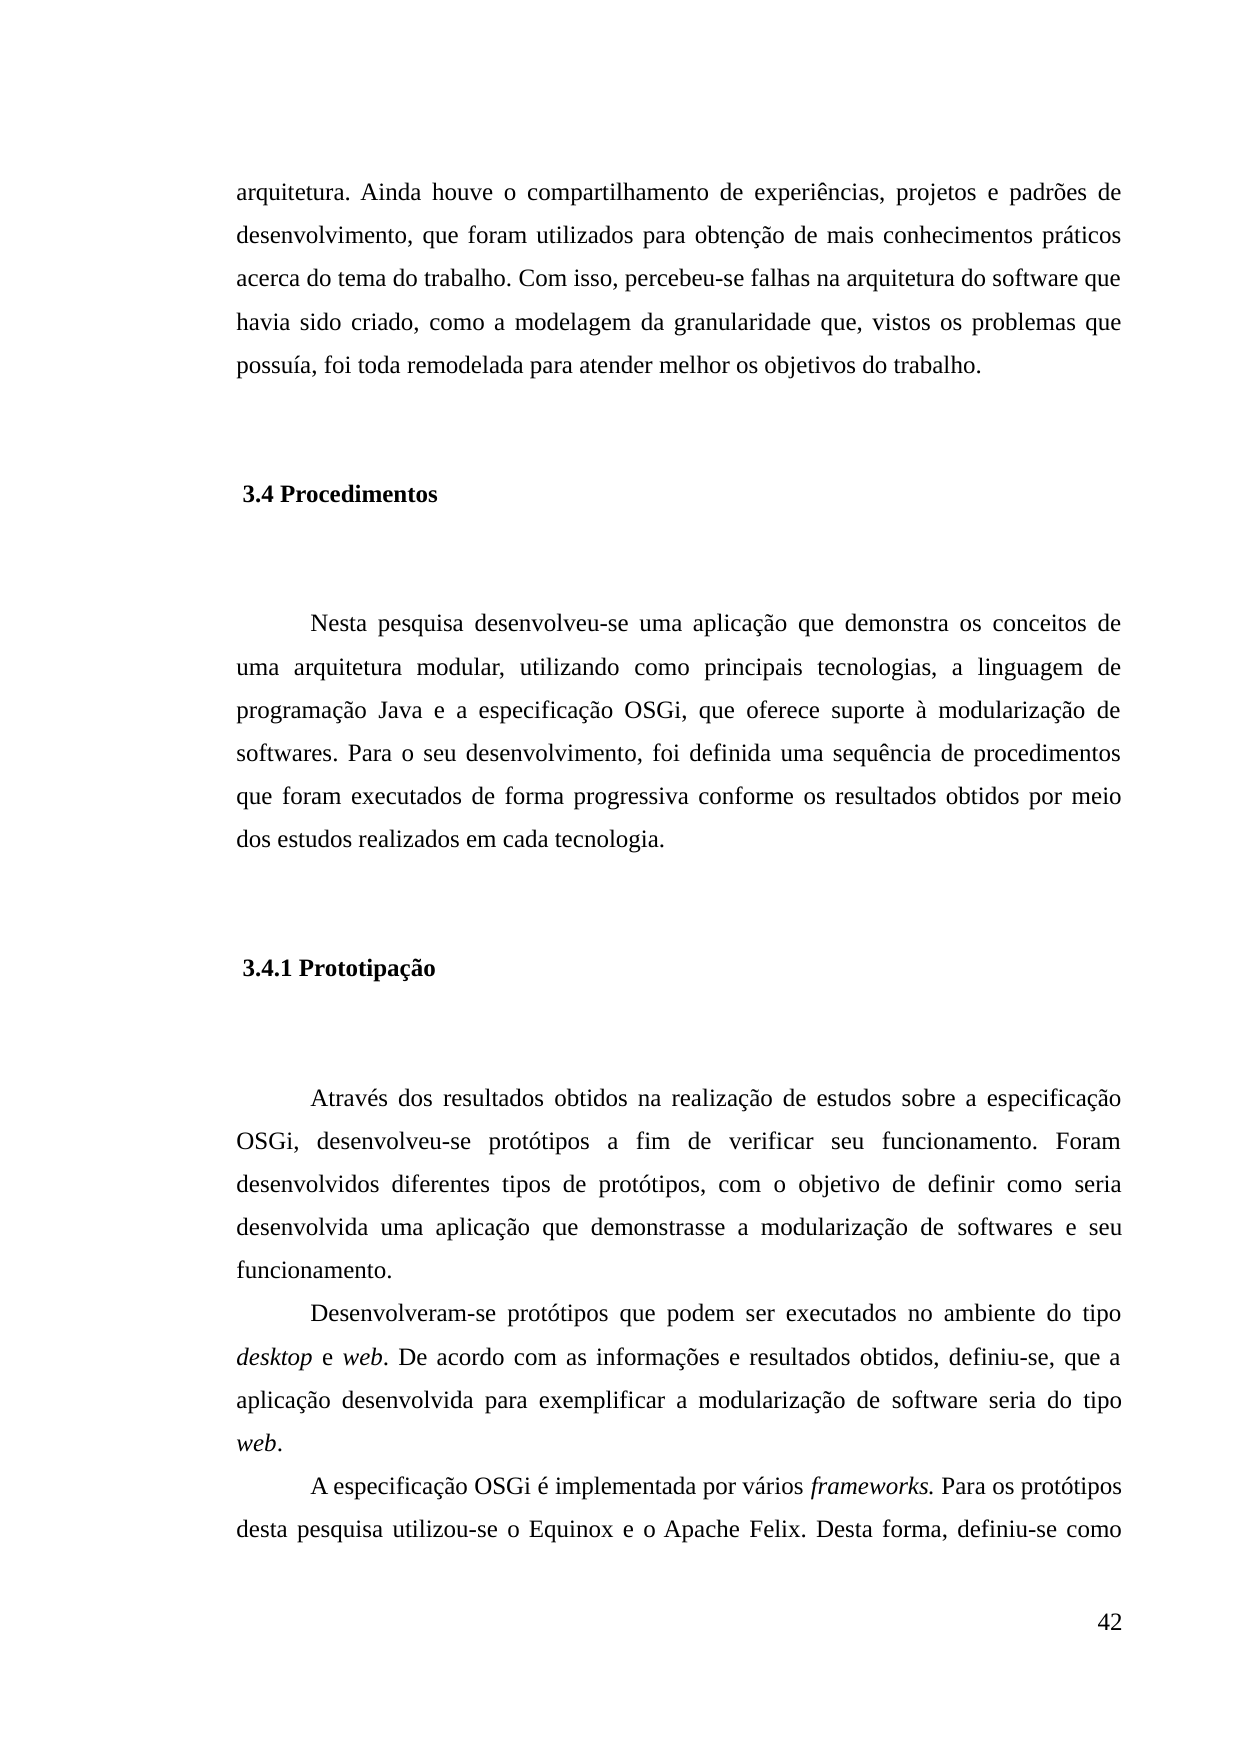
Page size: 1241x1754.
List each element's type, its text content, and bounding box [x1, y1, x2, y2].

text Através dos resultados obtidos na realização de estudos sobre a especificação OSGi, desenvolveu-se protótipos a fim de verificar seu funcionamento. Foram desenvolvidos diferentes tipos de protótipos, com o objetivo de definir como seria desenvolvida uma aplicação que demonstrasse a modularização de softwares e seu funcionamento. [236, 1083, 1122, 1284]
text arquitetura. Ainda houve o compartilhamento de experiências, projetos e padrões de desenvolvimento, que foram utilizados para obtenção de mais conhecimentos práticos acerca do tema do trabalho. Com isso, percebeu-se falhas na arquitetura do software que havia sido criado, como a modelagem da granularidade que, vistos os problemas que possuía, foi toda remodelada para atender melhor os objetivos do trabalho. [236, 177, 1122, 378]
text A especificação OSGi é implementada por vários frameworks. Para os protótipos desta pesquisa utilizou-se o Equinox e o Apache Felix. Desta forma, definiu-se como [236, 1471, 1122, 1543]
subtitle Procedimentos [236, 479, 1122, 508]
subtitle Prototipação [236, 953, 1122, 982]
text Nesta pesquisa desenvolveu-se uma aplicação que demonstra os conceitos de uma arquitetura modular, utilizando como principais tecnologias, a linguagem de programação Java e a especificação OSGi, que oferece suporte à modularização de softwares. Para o seu desenvolvimento, foi definida uma sequência de procedimentos que foram executados de forma progressiva conforme os resultados obtidos por meio dos estudos realizados em cada tecnologia. [236, 608, 1122, 853]
text Desenvolveram-se protótipos que podem ser executados no ambiente do tipo desktop e web. De acordo com as informações e resultados obtidos, definiu-se, que a aplicação desenvolvida para exemplificar a modularização de software seria do tipo web. [236, 1298, 1122, 1457]
